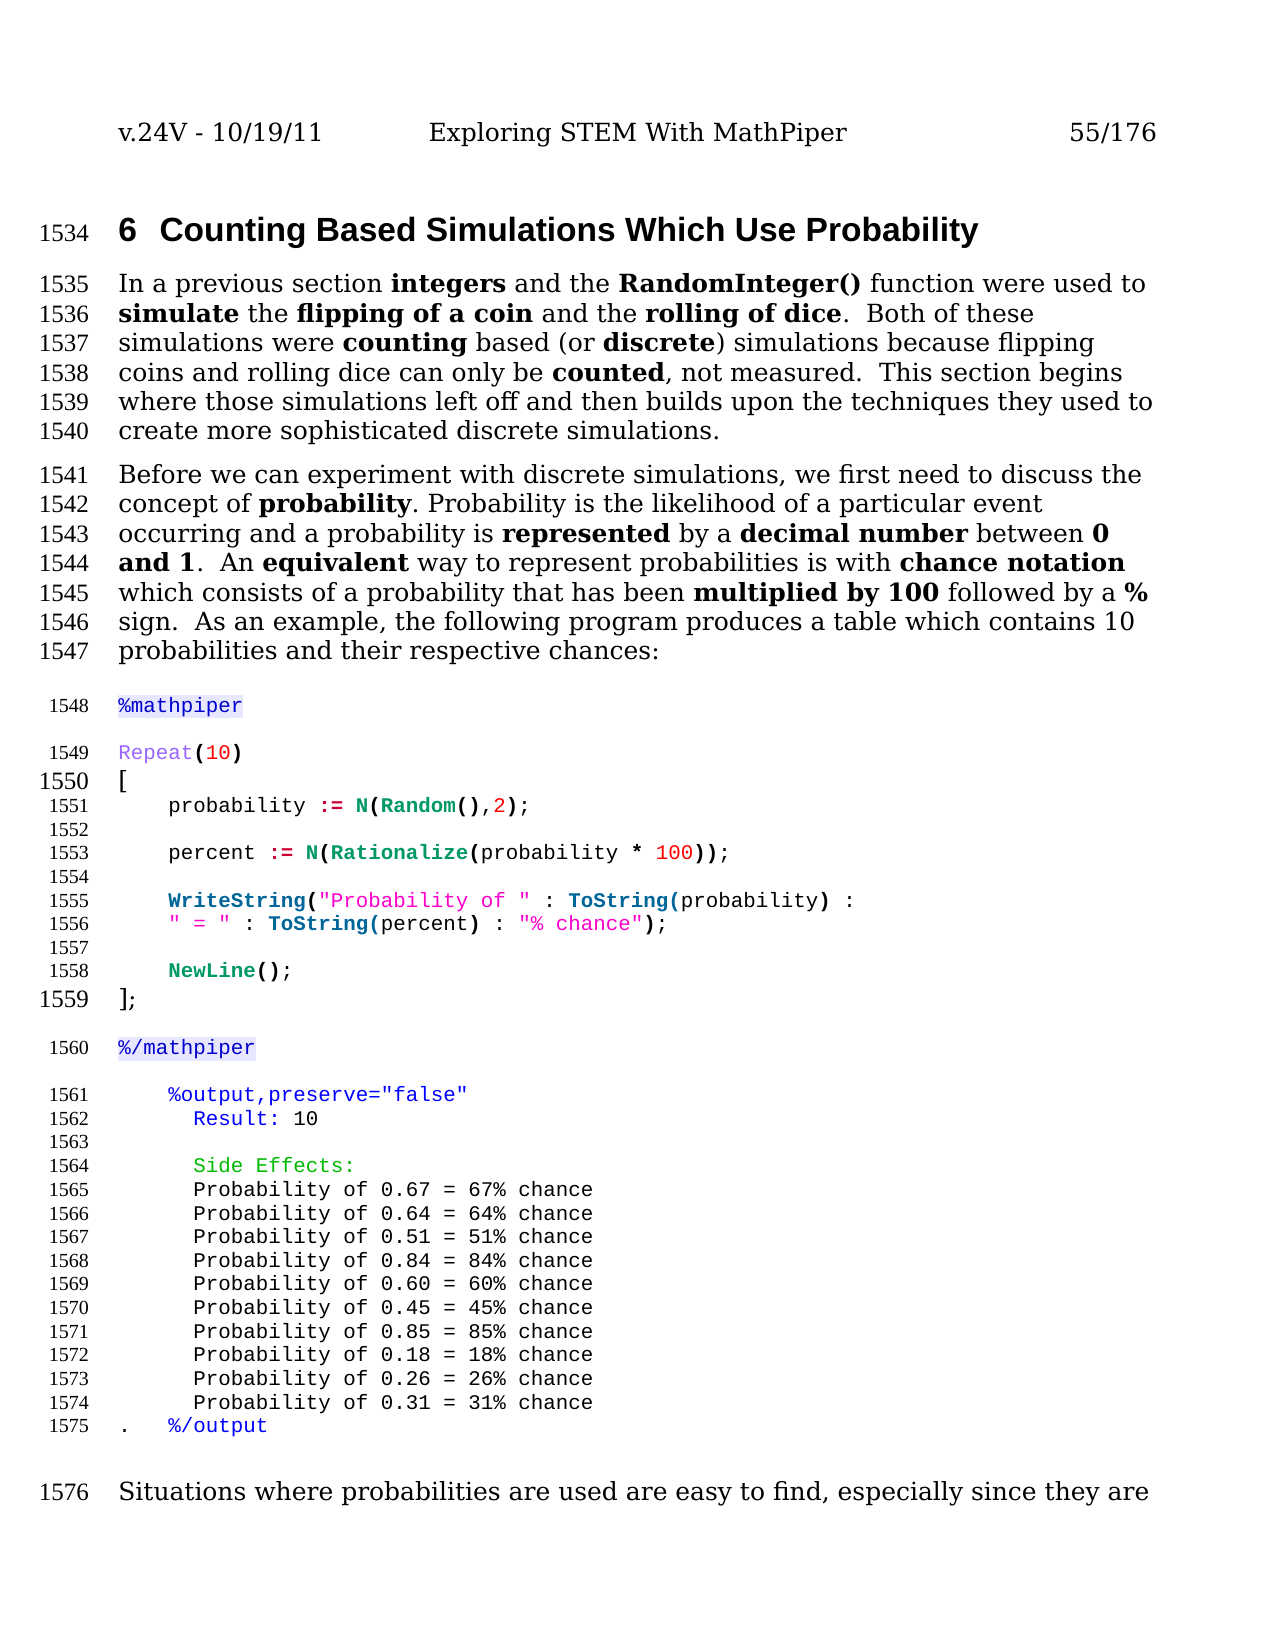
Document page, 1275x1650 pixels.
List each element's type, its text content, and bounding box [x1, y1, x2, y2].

text . %/output [118, 1415, 1157, 1439]
text Probability of 0.45 = 45% chance [118, 1297, 1157, 1321]
text Probability of 0.64 = 64% chance [118, 1202, 1157, 1226]
text probability := N(Random(),2); [118, 795, 1157, 819]
text WriteString("Probability of " : ToString(probability) : [118, 889, 1157, 913]
text Side Effects: [118, 1155, 1157, 1179]
text Result: 10 [118, 1108, 1157, 1132]
text " = " : ToString(percent) : "% chance"); [118, 913, 1157, 937]
text NewLine(); [118, 961, 1157, 984]
text Probability of 0.51 = 51% chance [118, 1226, 1157, 1250]
text Probability of 0.31 = 31% chance [118, 1392, 1157, 1415]
text Probability of 0.18 = 18% chance [118, 1344, 1157, 1368]
text %/mathpiper [118, 1037, 1157, 1061]
text Probability of 0.85 = 85% chance [118, 1321, 1157, 1344]
text Probability of 0.26 = 26% chance [118, 1368, 1157, 1392]
text Situations where probabilities are used are easy to find, especially since they are [118, 1477, 1157, 1507]
text %mathpiper [118, 695, 1157, 718]
text [ [118, 766, 1157, 795]
text In a previous section integers and the RandomInteger() function were used to simulate the flipping of a coin and the rolling of dice. Both of these simulations were counting based (or discrete) simulations because flipping coins and rolling dice can only be counted, not measured. This section begins where those simulations left off and then builds upon the techniques they used to create more sophisticated discrete simulations. [118, 269, 1157, 445]
text ]; [118, 984, 1157, 1013]
text Probability of 0.67 = 67% chance [118, 1179, 1157, 1202]
text Probability of 0.60 = 60% chance [118, 1273, 1157, 1297]
text Repeat(10) [118, 742, 1157, 766]
text percent := N(Rationalize(probability * 100)); [118, 842, 1157, 866]
subtitle Counting Based Simulations Which Use Probability [118, 210, 1157, 248]
text %output,preserve="false" [118, 1084, 1157, 1108]
text Probability of 0.84 = 84% chance [118, 1250, 1157, 1273]
text Before we can experiment with discrete simulations, we first need to discuss the concept of probability. Probability is the likelihood of a particular event occurring and a probability is represented by a decimal number between 0 and 1. An equivalent way to represent probabilities is with chance notation which consists of a probability that has been multiplied by 100 followed by a % sign. As an example, the following program produces a table which contains 10 probabilities and their respective chances: [118, 460, 1157, 665]
